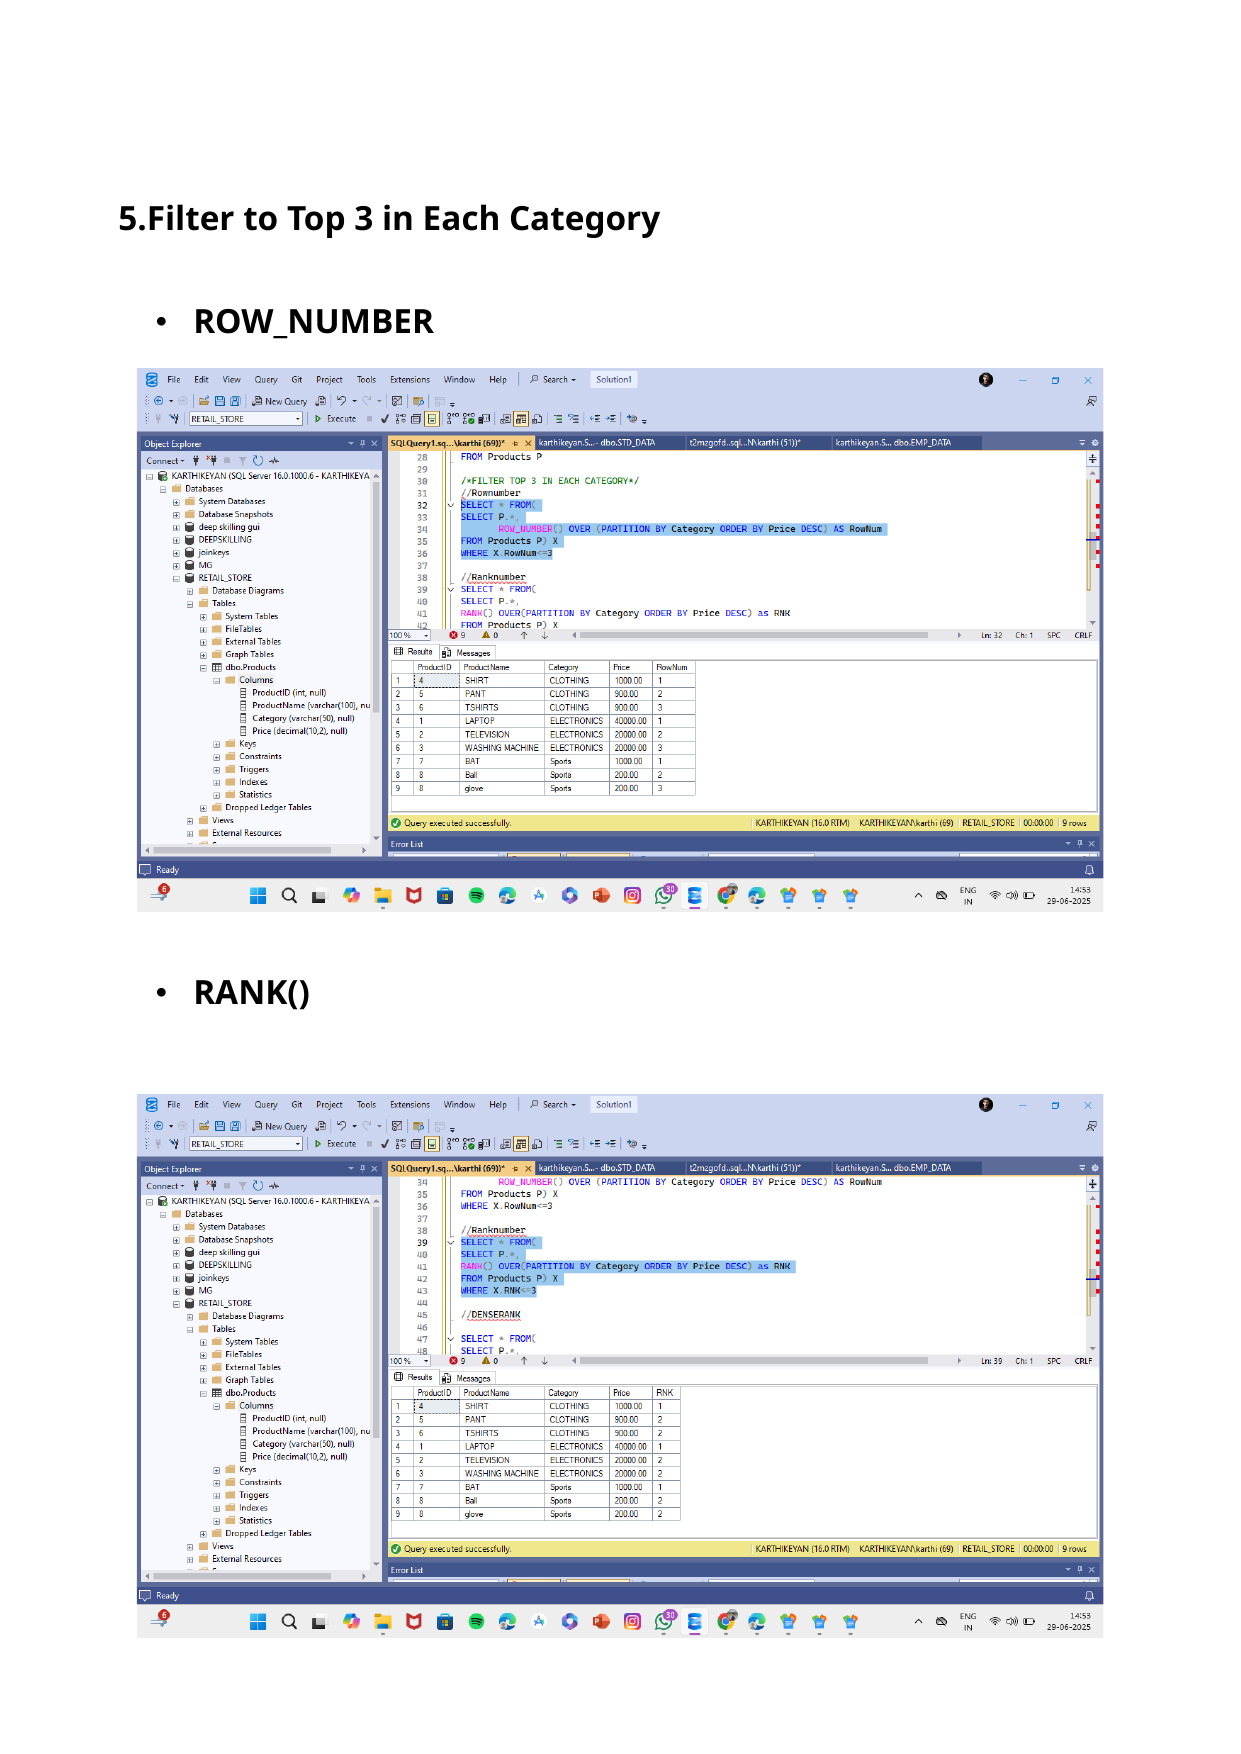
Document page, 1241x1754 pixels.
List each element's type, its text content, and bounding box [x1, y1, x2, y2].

picture [136, 368, 1104, 912]
picture [136, 1094, 1104, 1638]
list RANK() [156, 969, 1122, 1014]
text 5.Filter to Top 3 in Each Category [118, 195, 1122, 240]
list ROW_NUMBER [156, 298, 1122, 343]
